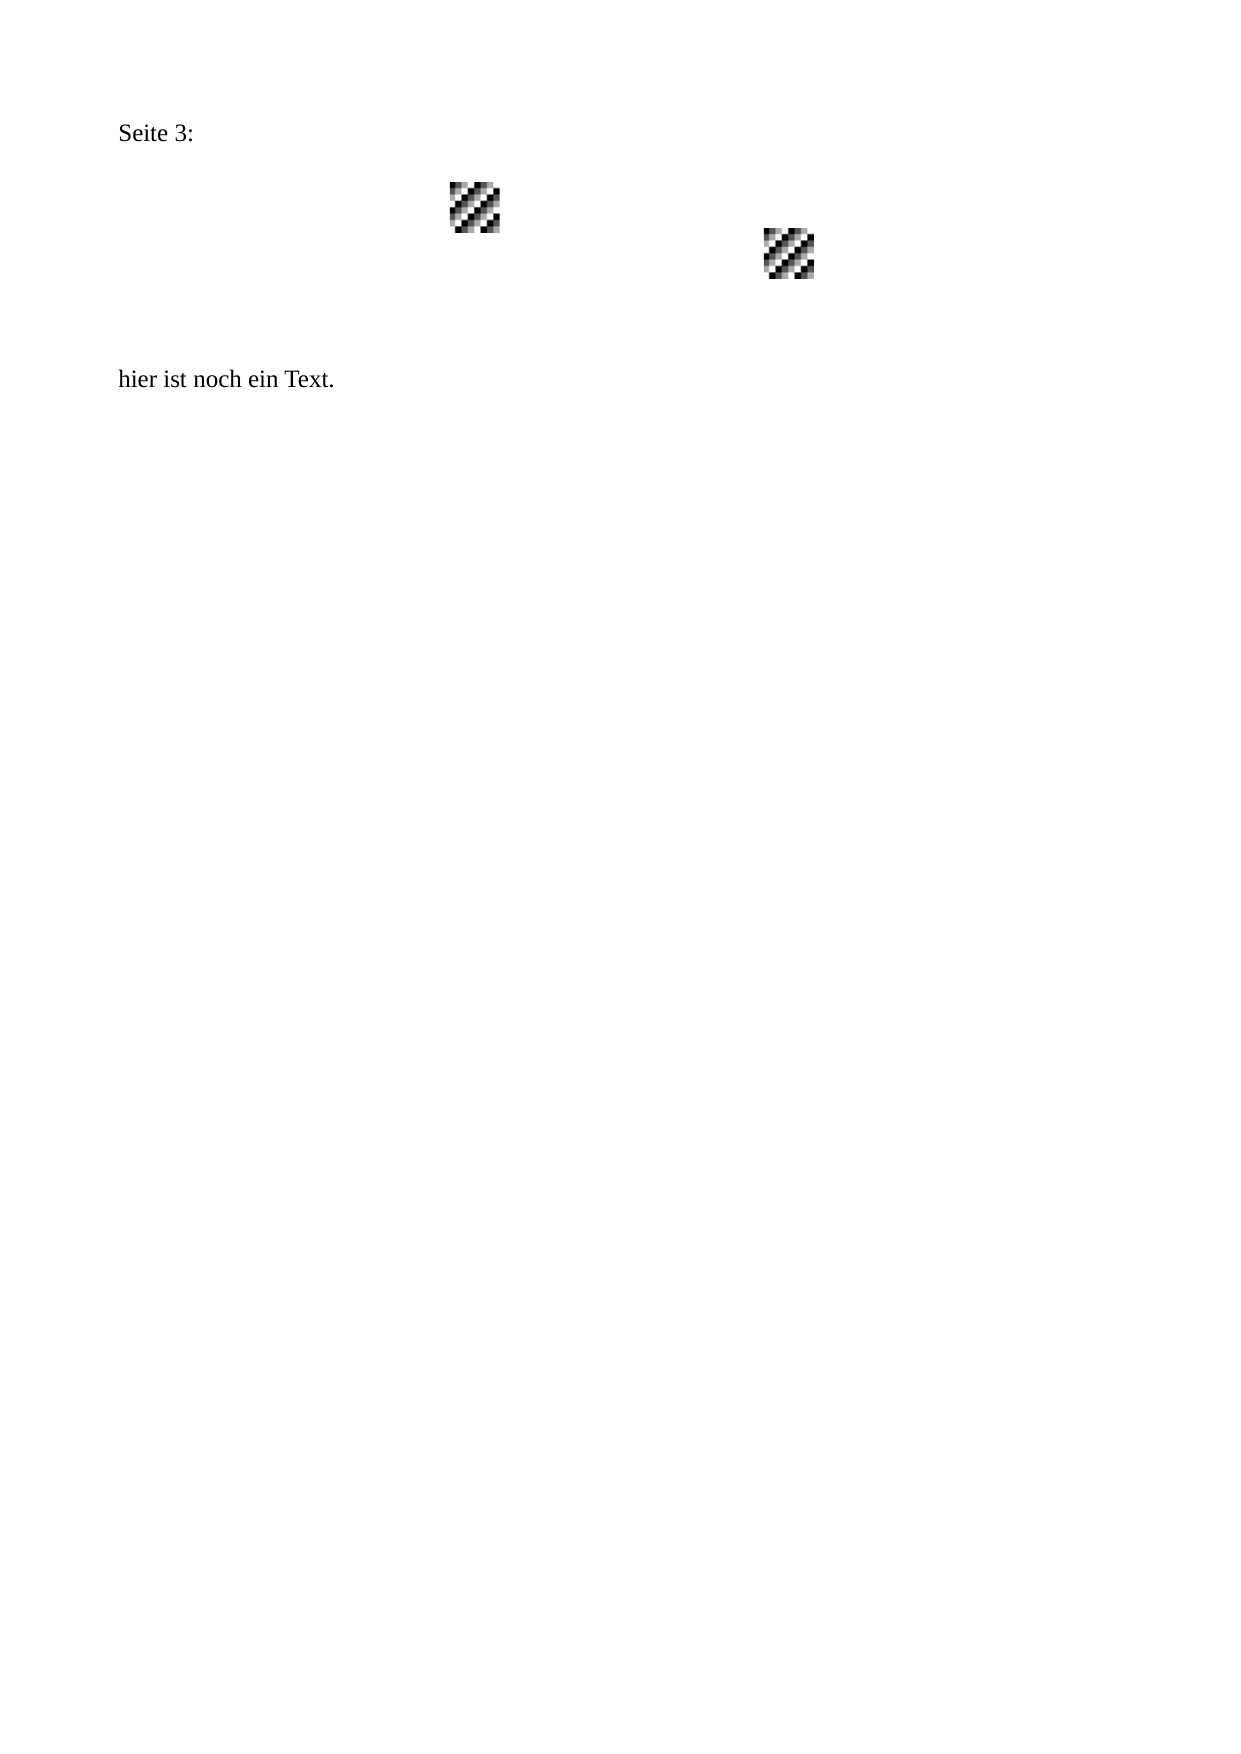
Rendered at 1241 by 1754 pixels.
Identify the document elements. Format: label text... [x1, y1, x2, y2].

picture [763, 228, 814, 279]
text Seite 3: [118, 118, 1122, 147]
text hier ist noch ein Text. [118, 364, 1122, 393]
picture [449, 182, 500, 233]
